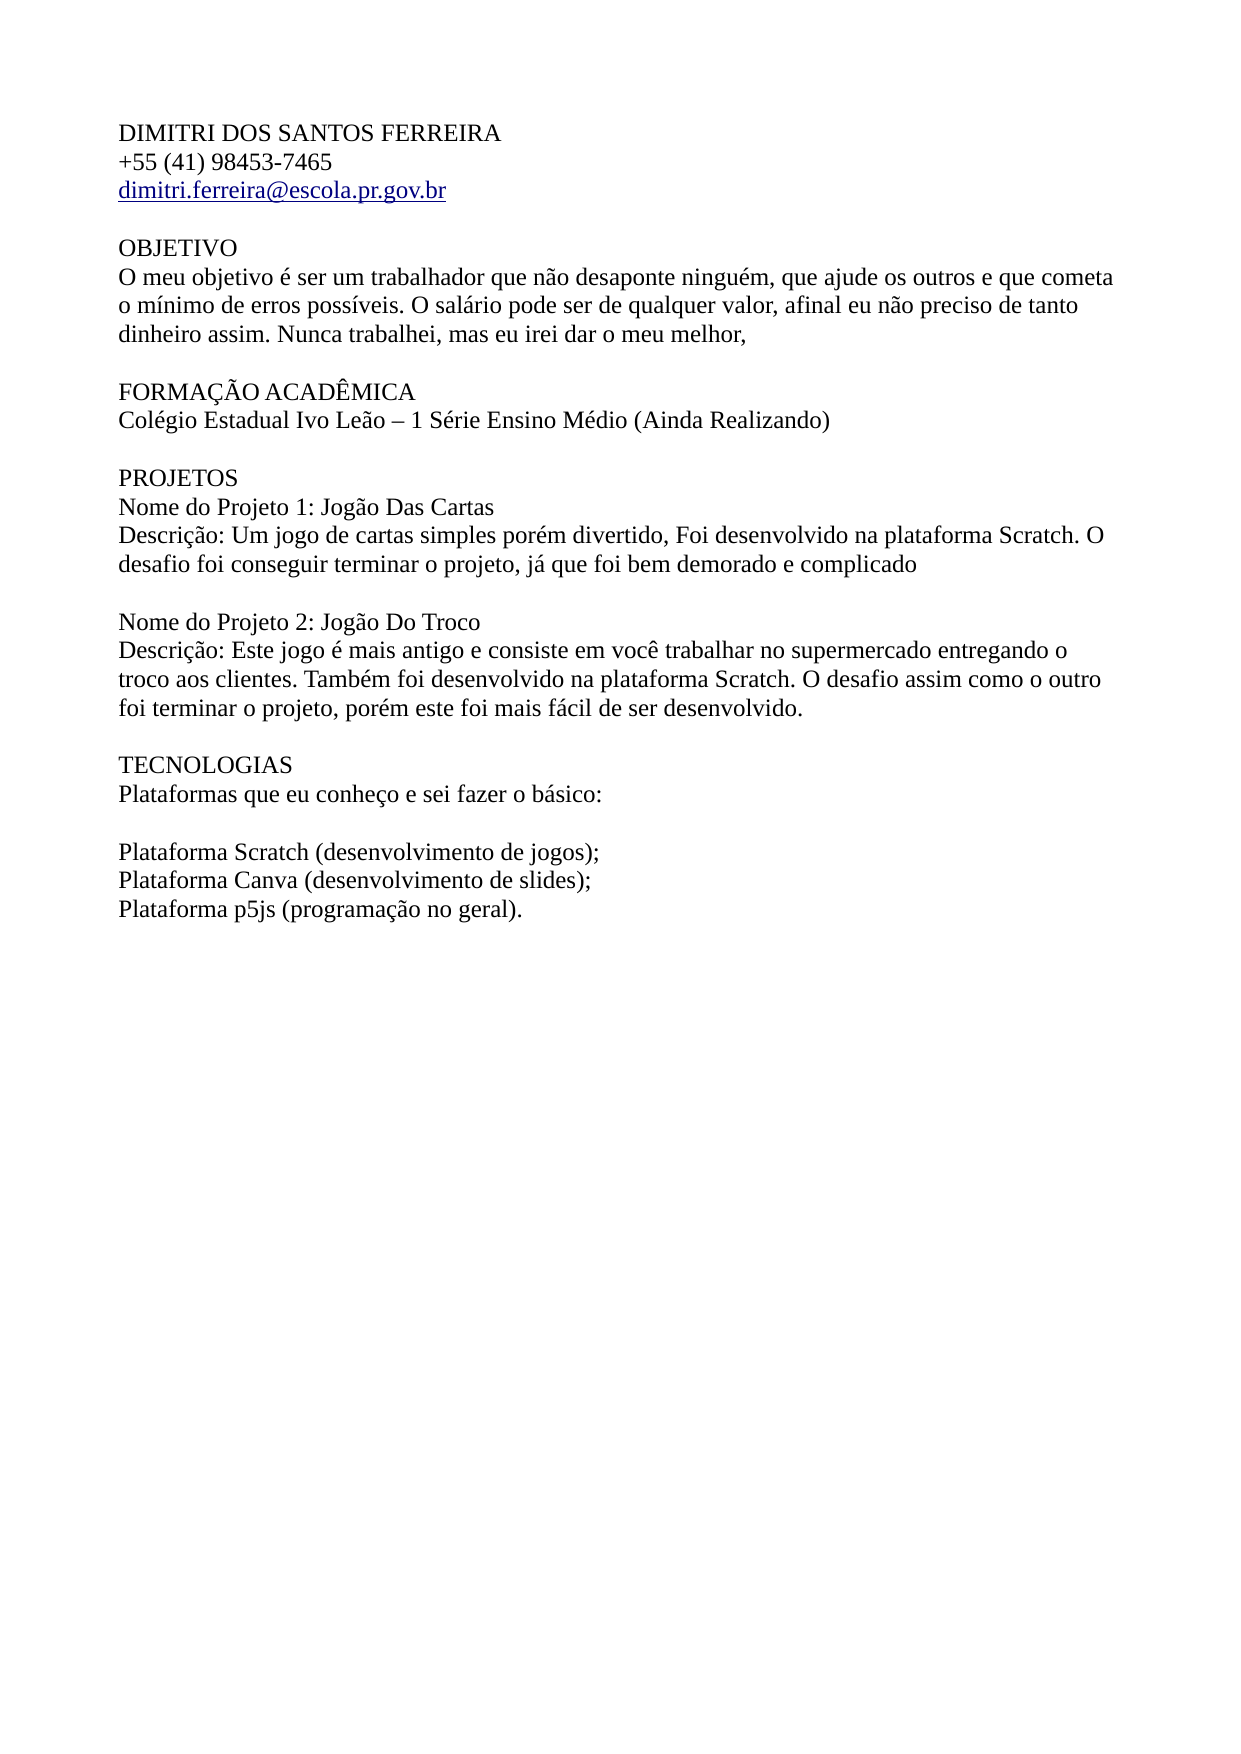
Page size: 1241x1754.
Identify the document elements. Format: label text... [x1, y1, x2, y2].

text Colégio Estadual Ivo Leão – 1 Série Ensino Médio (Ainda Realizando) [118, 406, 1122, 434]
text Plataforma Canva (desenvolvimento de slides); [118, 866, 1122, 894]
text Nome do Projeto 1: Jogão Das Cartas [118, 492, 1122, 521]
text DIMITRI DOS SANTOS FERREIRA [118, 118, 1122, 147]
text +55 (41) 98453-7465 [118, 147, 1122, 176]
text PROJETOS [118, 463, 1122, 492]
text Plataformas que eu conheço e sei fazer o básico: [118, 779, 1122, 808]
text Plataforma p5js (programação no geral). [118, 894, 1122, 923]
text dimitri.ferreira@escola.pr.gov.br [118, 176, 1122, 204]
text OBJETIVO [118, 233, 1122, 262]
text Nome do Projeto 2: Jogão Do Troco [118, 607, 1122, 636]
text O meu objetivo é ser um trabalhador que não desaponte ninguém, que ajude os outros e que cometa o mínimo de erros possíveis. O salário pode ser de qualquer valor, afinal eu não preciso de tanto dinheiro assim. Nunca trabalhei, mas eu irei dar o meu melhor, [118, 262, 1122, 348]
text Plataforma Scratch (desenvolvimento de jogos); [118, 837, 1122, 866]
text Descrição: Este jogo é mais antigo e consiste em você trabalhar no supermercado entregando o troco aos clientes. Também foi desenvolvido na plataforma Scratch. O desafio assim como o outro foi terminar o projeto, porém este foi mais fácil de ser desenvolvido. [118, 636, 1122, 722]
text Descrição: Um jogo de cartas simples porém divertido, Foi desenvolvido na plataforma Scratch. O desafio foi conseguir terminar o projeto, já que foi bem demorado e complicado [118, 521, 1122, 578]
text TECNOLOGIAS [118, 751, 1122, 779]
text FORMAÇÃO ACADÊMICA [118, 377, 1122, 406]
